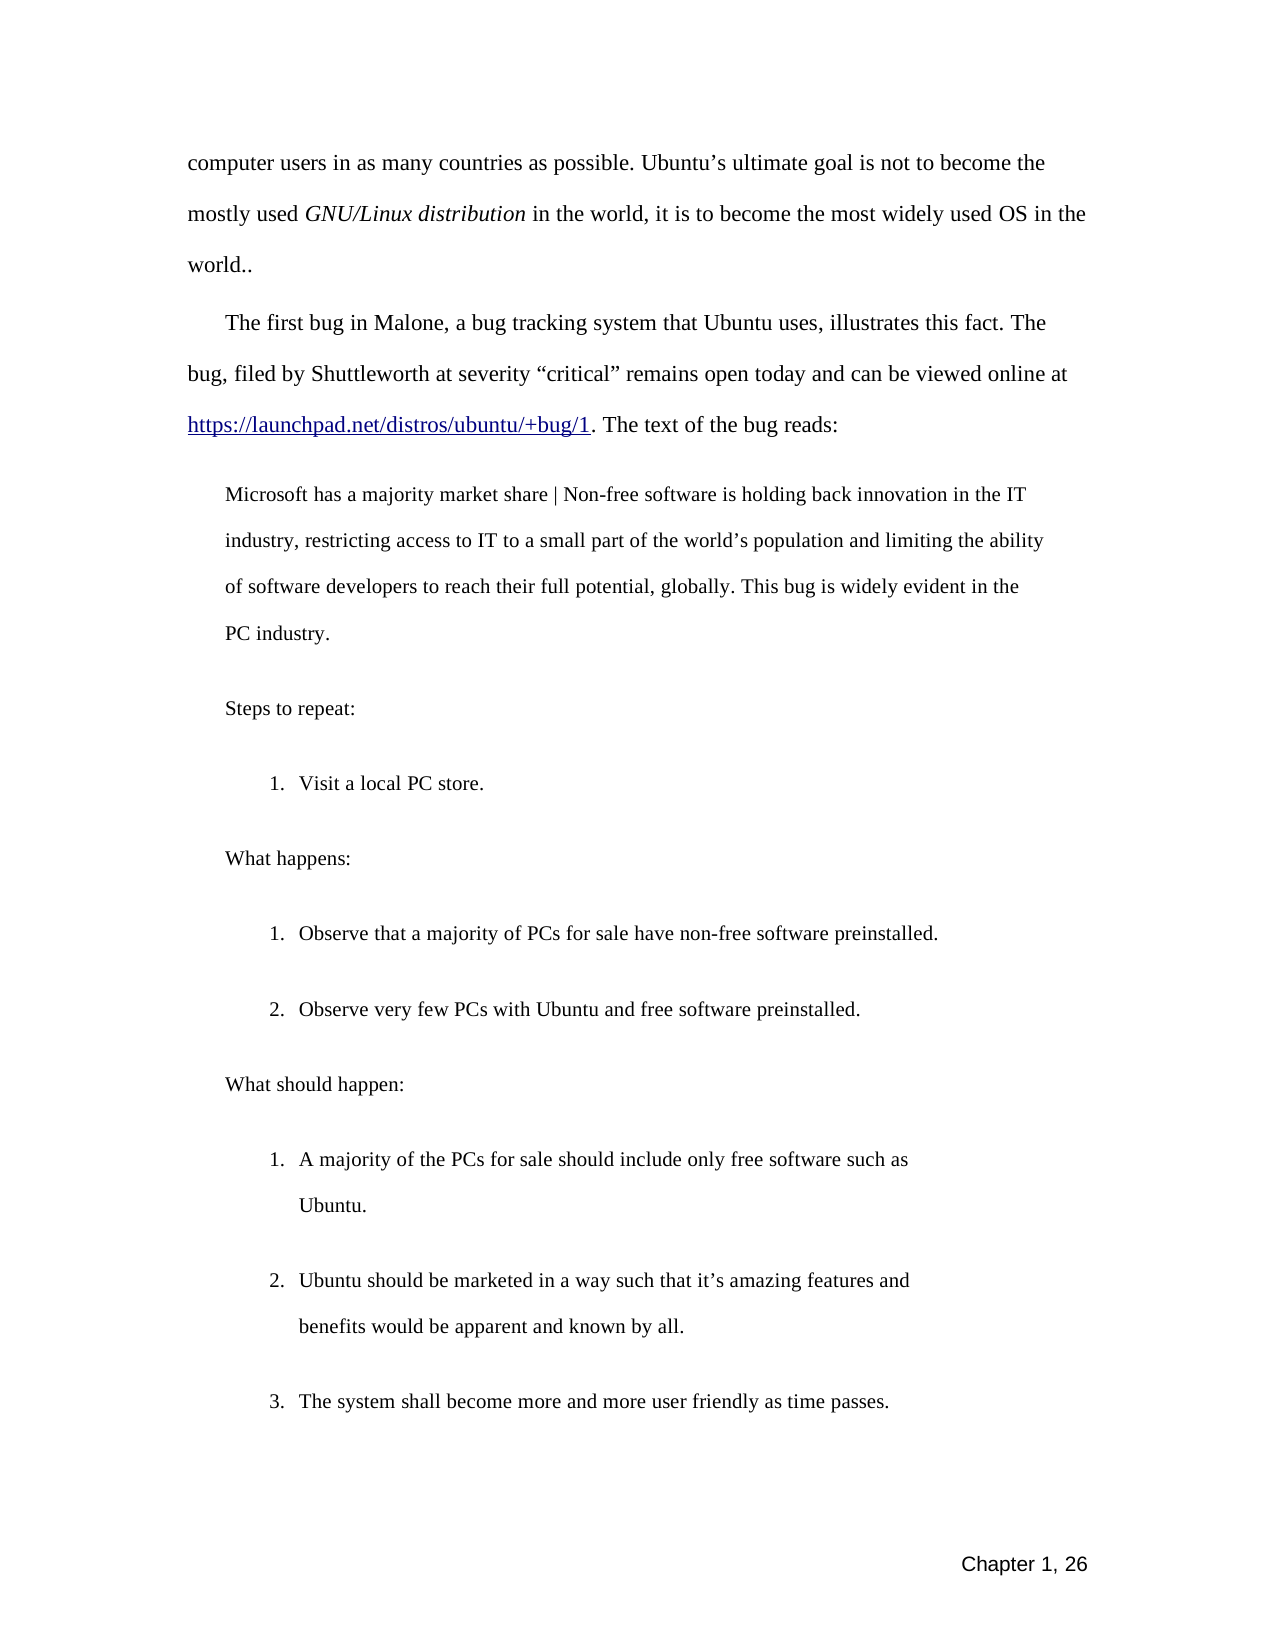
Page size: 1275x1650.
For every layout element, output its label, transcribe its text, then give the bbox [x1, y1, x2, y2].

text 3. The system shall become more and more user friendly as time passes. [269, 1390, 975, 1413]
text Steps to repeat: [225, 697, 1050, 720]
text computer users in as many countries as possible. Ubuntu’s ultimate goal is not to become the mostly used GNU/Linux distribution in the world, it is to become the most widely used OS in the world.. [187, 150, 1087, 278]
text 2. Observe very few PCs with Ubuntu and free software preinstalled. [269, 997, 975, 1021]
text 1. Observe that a majority of PCs for sale have non-free software preinstalled. [269, 922, 975, 945]
text What happens: [225, 847, 1050, 870]
text Microsoft has a majority market share | Non-free software is holding back innovation in the IT industry, restricting access to IT to a small part of the world’s population and limiting the ability of software developers to reach their full potential, globally. This bug is widely evident in the PC industry. [225, 483, 1050, 644]
text The first bug in Malone, a bug tracking system that Ubuntu uses, illustrates this fact. The bug, filed by Shuttleworth at severity “critical” remains open today and can be viewed online at https://launchpad.net/distros/ubuntu/+bug/1. The text of the bug reads: [187, 309, 1087, 437]
text 1. A majority of the PCs for sale should include only free software such as Ubuntu. [269, 1148, 975, 1217]
text What should happen: [225, 1073, 1050, 1096]
text 1. Visit a local PC store. [269, 772, 975, 795]
text 2. Ubuntu should be marketed in a way such that it’s amazing features and benefits would be apparent and known by all. [269, 1269, 975, 1338]
